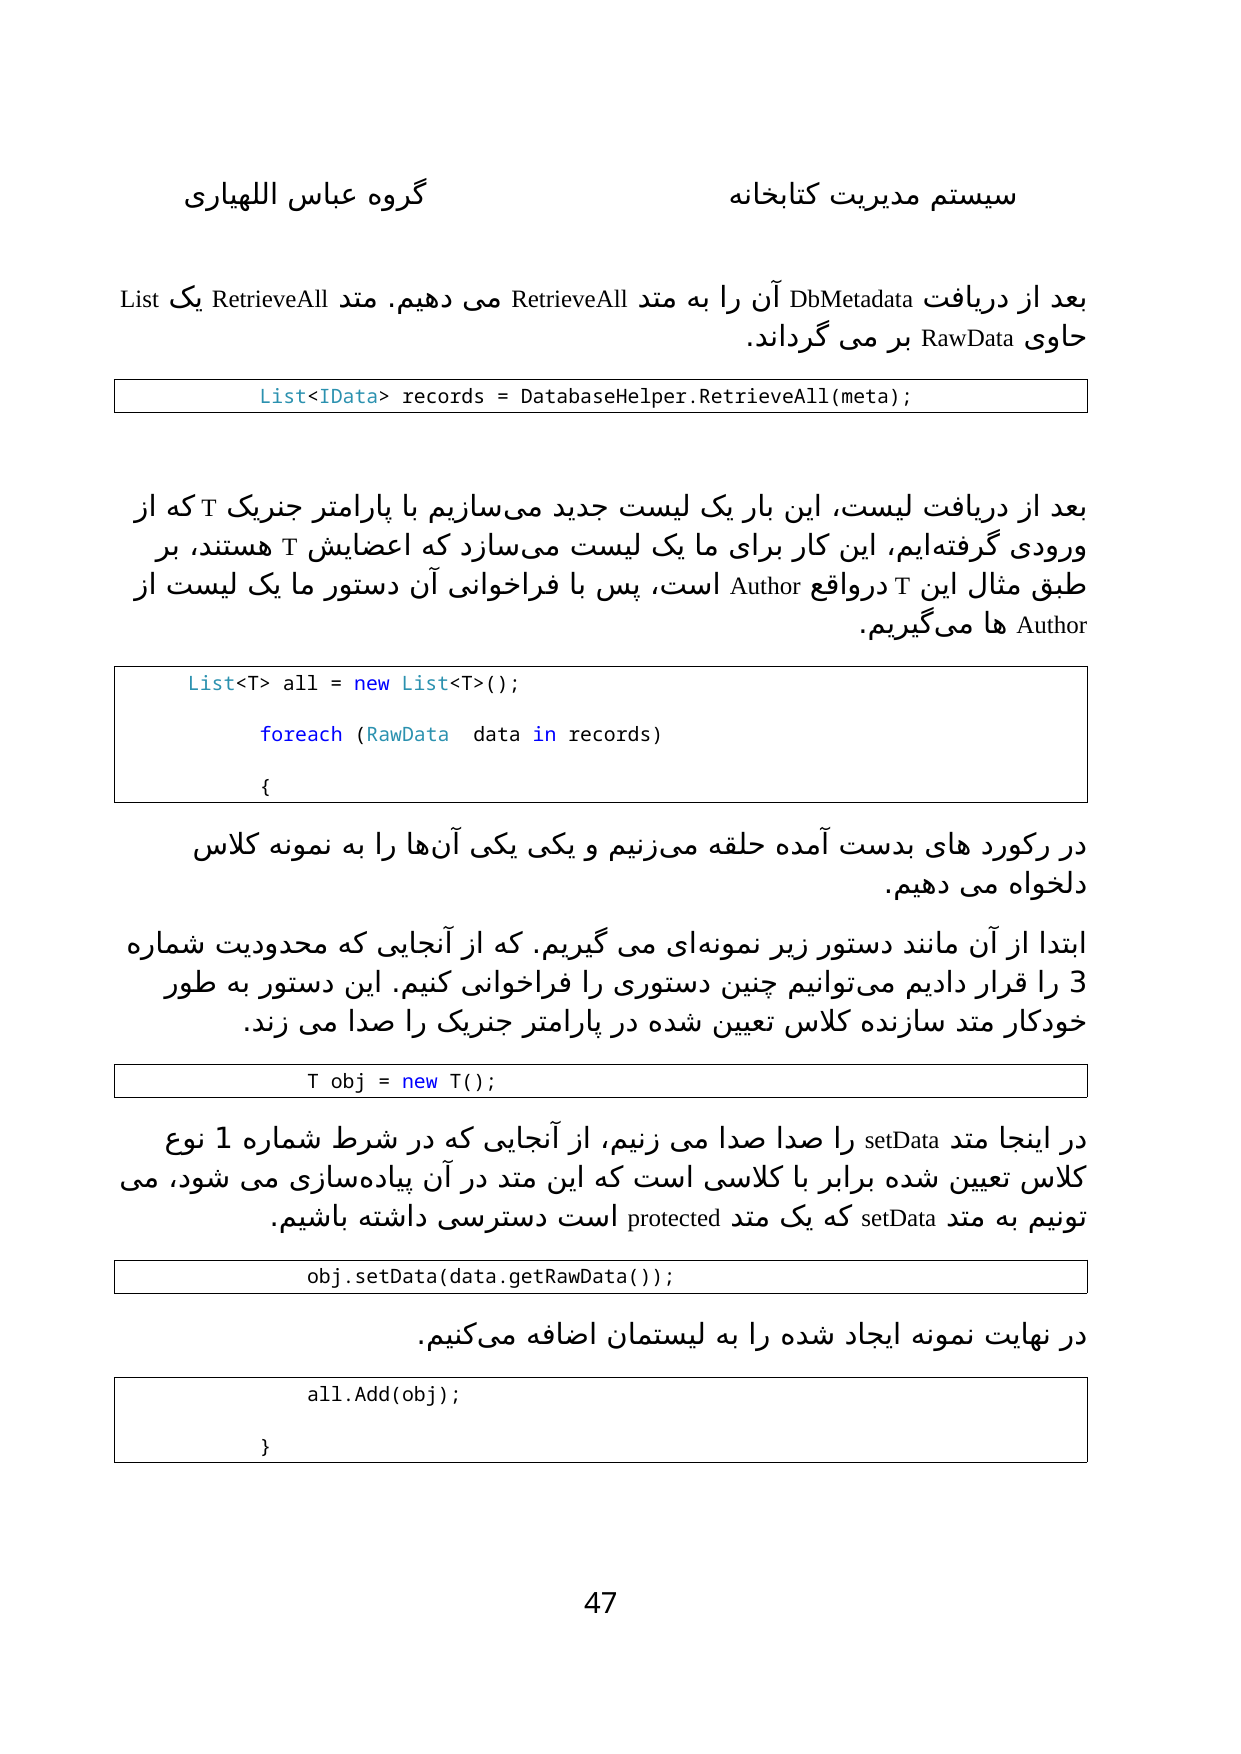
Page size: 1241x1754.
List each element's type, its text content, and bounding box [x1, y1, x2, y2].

text List<IData> records = DatabaseHelper.RetrieveAll(meta); [115, 380, 1087, 412]
text T obj = new T(); [115, 1065, 1087, 1097]
text all.Add(obj); [115, 1378, 1087, 1407]
text در رکورد های بدست آمده حلقه می‌زنیم و یکی یکی آن‌ها را به نمونه کلاس دلخواه می دهیم. [114, 827, 1087, 900]
text { [115, 769, 1087, 802]
text در نهایت نمونه ایجاد شده را به لیستمان اضافه می‌کنیم. [114, 1317, 1087, 1351]
text در اینجا متد setData را صدا صدا می زنیم، از آنجایی که در شرط شماره 1 نوع کلاس تعیین شده برابر با کلاسی است که این متد در آن پیاده‌سازی می شود، می تونیم به متد setData که یک متد protected است دسترسی داشته باشیم. [114, 1122, 1087, 1234]
text } [115, 1429, 1087, 1462]
text ابتدا از آن مانند دستور زیر نمونه‌ای می گیریم. که از آنجایی که محدودیت شماره 3 را قرار دادیم می‌توانیم چنین دستوری را فراخوانی کنیم. این دستور به طور خودکار متد سازنده کلاس تعیین شده در پارامتر جنریک را صدا می زند. [114, 926, 1087, 1038]
text obj.setData(data.getRawData()); [115, 1261, 1087, 1293]
text List<T> all = new List<T>(); [115, 667, 1087, 696]
text foreach (RawData data in records) [115, 717, 1087, 748]
text بعد از دریافت لیست، این بار یک لیست جدید می‌سازیم با پارامتر جنریک T که از ورودی گرفته‌ایم، این کار برای ما یک لیست می‌سازد که اعضایش T هستند، بر طبق مثال این T درواقع Author است، پس با فراخوانی آن دستور ما یک لیست از Author ها می‌گیریم. [114, 489, 1087, 640]
text بعد از دریافت DbMetadata آن را به متد RetrieveAll می دهیم. متد RetrieveAll یک List حاوی RawData بر می گرداند. [114, 281, 1087, 353]
